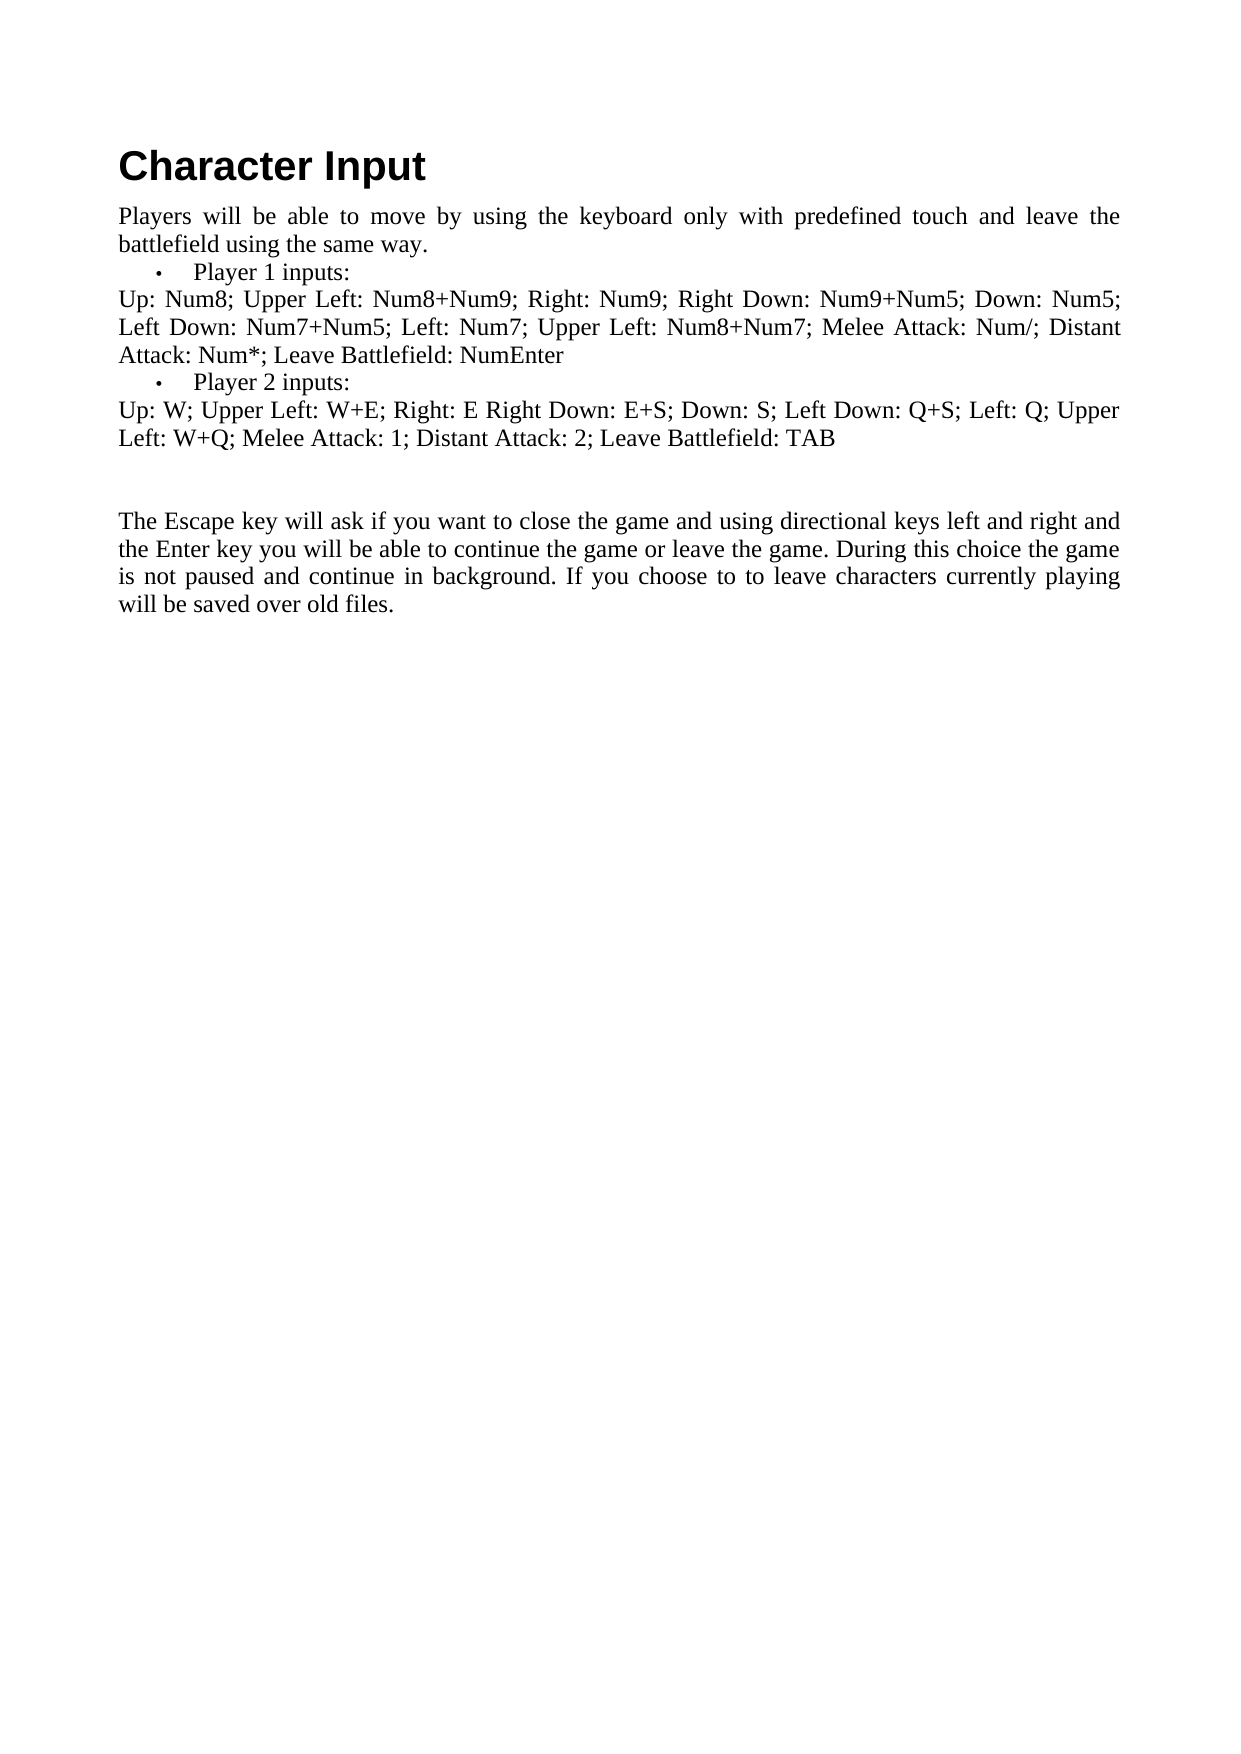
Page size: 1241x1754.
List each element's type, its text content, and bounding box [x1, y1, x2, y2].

subtitle Character Input [118, 143, 1122, 190]
list Player 1 inputs: [156, 258, 1122, 285]
text Players will be able to move by using the keyboard only with predefined touch and leave the battlefield using the same way. [118, 202, 1122, 258]
text The Escape key will ask if you want to close the game and using directional keys left and right and the Enter key you will be able to continue the game or leave the game. During this choice the game is not paused and continue in background. If you choose to to leave characters currently playing will be saved over old files. [118, 507, 1122, 618]
text Up: W; Upper Left: W+E; Right: E Right Down: E+S; Down: S; Left Down: Q+S; Left: Q; Upper Left: W+Q; Melee Attack: 1; Distant Attack: 2; Leave Battlefield: TAB [118, 396, 1122, 452]
list Player 2 inputs: [156, 368, 1122, 396]
text Up: Num8; Upper Left: Num8+Num9; Right: Num9; Right Down: Num9+Num5; Down: Num5; Left Down: Num7+Num5; Left: Num7; Upper Left: Num8+Num7; Melee Attack: Num/; Distant Attack: Num*; Leave Battlefield: NumEnter [118, 285, 1122, 368]
